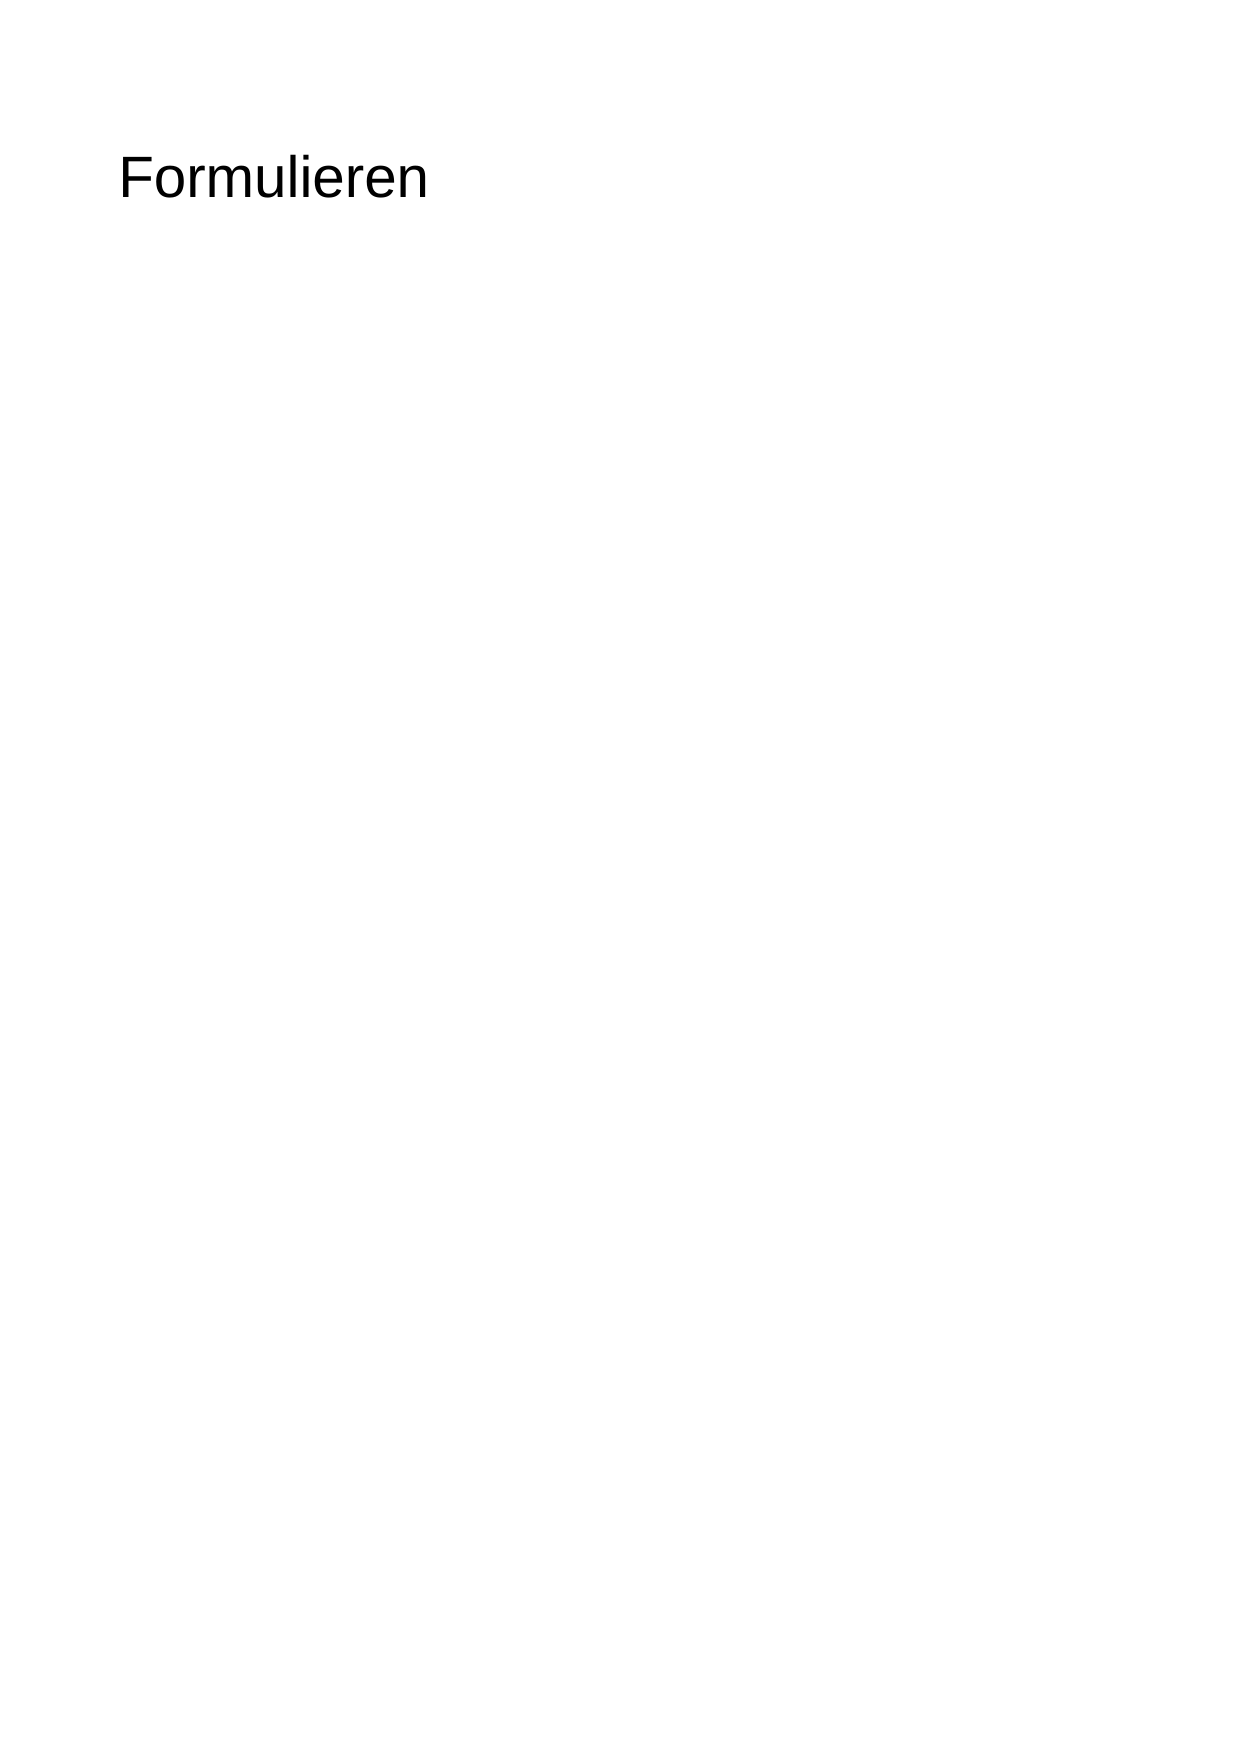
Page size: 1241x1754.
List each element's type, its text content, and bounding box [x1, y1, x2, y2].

subtitle Formulieren [118, 143, 1122, 210]
